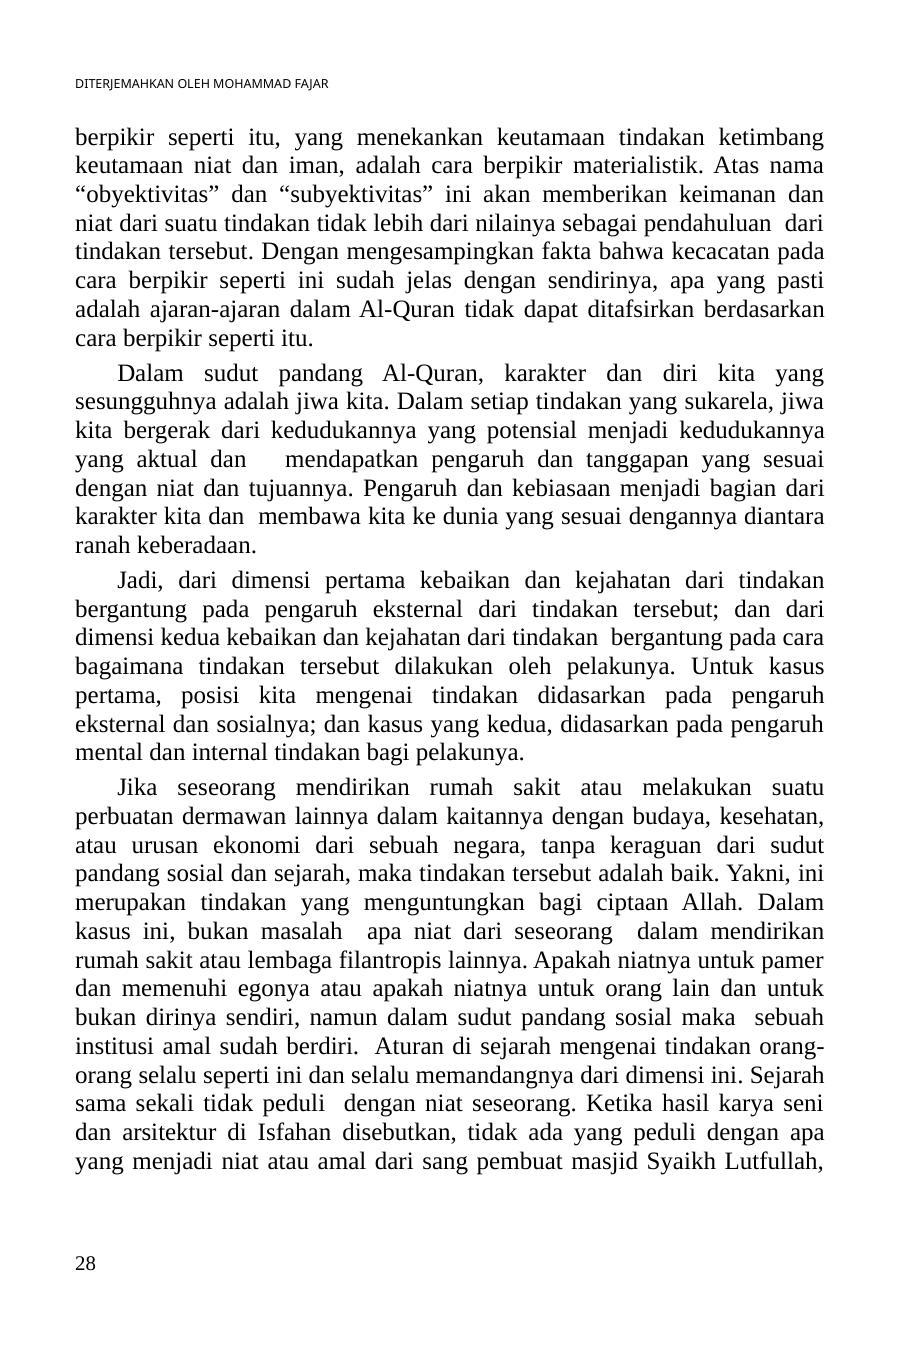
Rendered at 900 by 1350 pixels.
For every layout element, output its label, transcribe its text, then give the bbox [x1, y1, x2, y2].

text Dalam sudut pandang Al-Quran, karakter dan diri kita yang sesungguhnya adalah jiwa kita. Dalam setiap tindakan yang sukarela, jiwa kita bergerak dari kedudukannya yang potensial menjadi kedudukannya yang aktual dan mendapatkan pengaruh dan tanggapan yang sesuai dengan niat dan tujuannya. Pengaruh dan kebiasaan menjadi bagian dari karakter kita dan membawa kita ke dunia yang sesuai dengannya diantara ranah keberadaan. [75, 358, 825, 559]
text Jika seseorang mendirikan rumah sakit atau melakukan suatu perbuatan dermawan lainnya dalam kaitannya dengan budaya, kesehatan, atau urusan ekonomi dari sebuah negara, tanpa keraguan dari sudut pandang sosial dan sejarah, maka tindakan tersebut adalah baik. Yakni, ini merupakan tindakan yang menguntungkan bagi ciptaan Allah. Dalam kasus ini, bukan masalah apa niat dari seseorang dalam mendirikan rumah sakit atau lembaga filantropis lainnya. Apakah niatnya untuk pamer dan memenuhi egonya atau apakah niatnya untuk orang lain dan untuk bukan dirinya sendiri, namun dalam sudut pandang sosial maka sebuah institusi amal sudah berdiri. Aturan di sejarah mengenai tindakan orang-orang selalu seperti ini dan selalu memandangnya dari dimensi ini. Sejarah sama sekali tidak peduli dengan niat seseorang. Ketika hasil karya seni dan arsitektur di Isfahan disebutkan, tidak ada yang peduli dengan apa yang menjadi niat atau amal dari sang pembuat masjid Syaikh Lutfullah, [75, 772, 825, 1175]
text Jadi, dari dimensi pertama kebaikan dan kejahatan dari tindakan bergantung pada pengaruh eksternal dari tindakan tersebut; dan dari dimensi kedua kebaikan dan kejahatan dari tindakan bergantung pada cara bagaimana tindakan tersebut dilakukan oleh pelakunya. Untuk kasus pertama, posisi kita mengenai tindakan didasarkan pada pengaruh eksternal dan sosialnya; dan kasus yang kedua, didasarkan pada pengaruh mental dan internal tindakan bagi pelakunya. [75, 565, 825, 766]
text berpikir seperti itu, yang menekankan keutamaan tindakan ketimbang keutamaan niat dan iman, adalah cara berpikir materialistik. Atas nama “obyektivitas” dan “subyektivitas” ini akan memberikan keimanan dan niat dari suatu tindakan tidak lebih dari nilainya sebagai pendahuluan dari tindakan tersebut. Dengan mengesampingkan fakta bahwa kecacatan pada cara berpikir seperti ini sudah jelas dengan sendirinya, apa yang pasti adalah ajaran-ajaran dalam Al-Quran tidak dapat ditafsirkan berdasarkan cara berpikir seperti itu. [75, 122, 825, 352]
